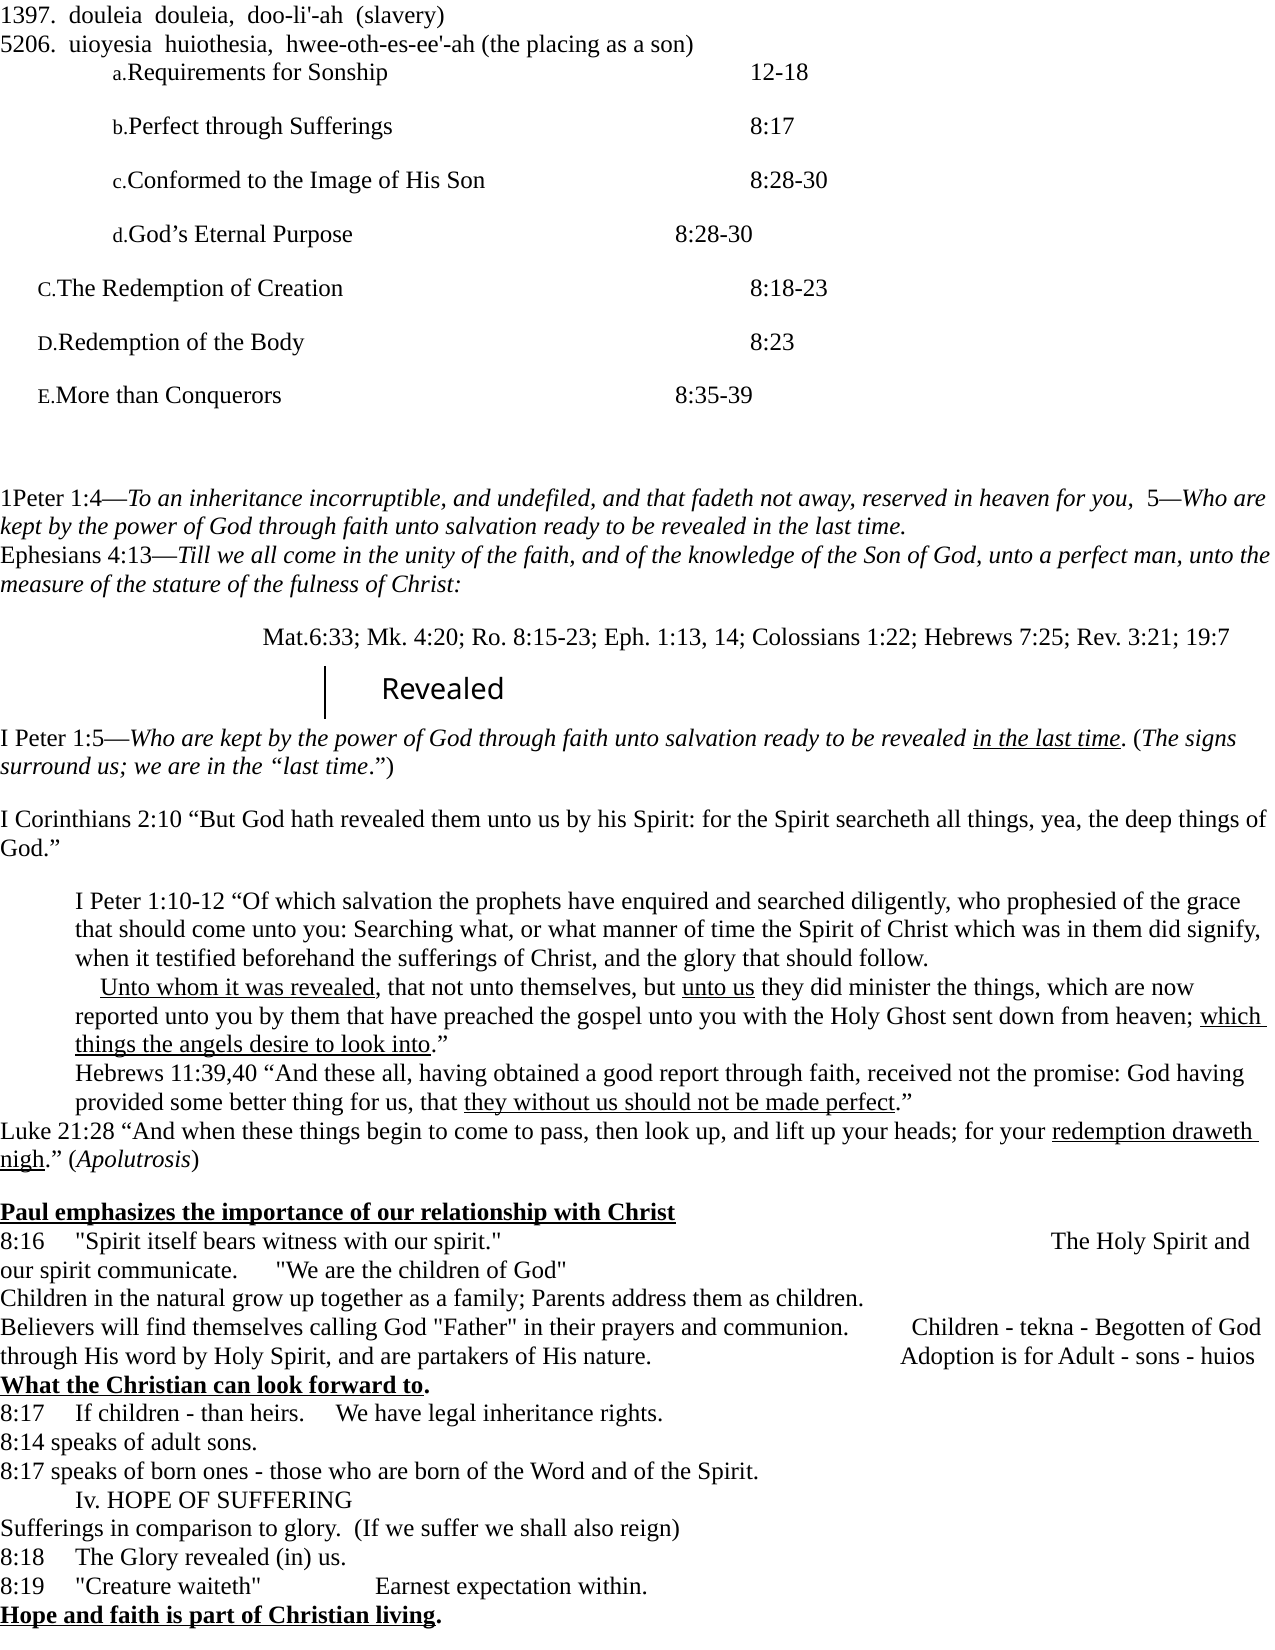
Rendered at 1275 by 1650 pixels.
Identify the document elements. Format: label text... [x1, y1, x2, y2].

text 1Peter 1:4—To an inheritance incorruptible, and undefiled, and that fadeth not away, reserved in heaven for you, 5—Who are kept by the power of God through faith unto salvation ready to be revealed in the last time. [0, 483, 1275, 540]
list God’s Eternal Purpose 8:28-30 [112, 219, 1275, 248]
text Hope and faith is part of Christian living. [0, 1600, 1275, 1628]
text Unto whom it was revealed, that not unto themselves, but unto us they did minister the things, which are now reported unto you by them that have preached the gospel unto you with the Holy Ghost sent down from heaven; which things the angels desire to look into.” [75, 972, 1275, 1058]
text Children in the natural grow up together as a family; Parents address them as children. [0, 1283, 1275, 1312]
text I Peter 1:10-12 “Of which salvation the prophets have enquired and searched diligently, who prophesied of the grace that should come unto you: Searching what, or what manner of time the Spirit of Christ which was in them did signify, when it testified beforehand the sufferings of Christ, and the glory that should follow. [75, 886, 1275, 972]
text 1397. douleia douleia, doo-li'-ah (slavery) [0, 0, 1275, 29]
text Hebrews 11:39,40 “And these all, having obtained a good report through faith, received not the promise: God having provided some better thing for us, that they without us should not be made perfect.” [75, 1058, 1275, 1116]
text I Corinthians 2:10 “But God hath revealed them unto us by his Spirit: for the Spirit searcheth all things, yea, the deep things of God.” [0, 804, 1275, 862]
text 8:18 The Glory revealed (in) us. [0, 1542, 1275, 1571]
text Ephesians 4:13—Till we all come in the unity of the faith, and of the knowledge of the Son of God, unto a perfect man, unto the measure of the stature of the fulness of Christ: [0, 540, 1275, 598]
text 8:17 speaks of born ones - those who are born of the Word and of the Spirit. [0, 1456, 1275, 1485]
text 5206. uioyesia huiothesia, hwee-oth-es-ee'-ah (the placing as a son) [0, 29, 1275, 57]
list Requirements for Sonship 12-18 [112, 57, 1275, 86]
text I Peter 1:5—Who are kept by the power of God through faith unto salvation ready to be revealed in the last time. (The signs surround us; we are in the “last time.”) [0, 723, 1275, 780]
text 8:19 "Creature waiteth" Earnest expectation within. [0, 1571, 1275, 1600]
text Sufferings in comparison to glory. (If we suffer we shall also reign) [0, 1513, 1275, 1542]
list Conformed to the Image of His Son 8:28-30 [112, 165, 1275, 194]
list More than Conquerors 8:35-39 [37, 381, 1275, 409]
list Perfect through Sufferings 8:17 [112, 111, 1275, 140]
text Mat.6:33; Mk. 4:20; Ro. 8:15-23; Eph. 1:13, 14; Colossians 1:22; Hebrews 7:25; Rev. 3:21; 19:7 [262, 622, 1275, 650]
text 8:16 "Spirit itself bears witness with our spirit." The Holy Spirit and our spirit communicate. "We are the children of God" [0, 1226, 1275, 1283]
list Redemption of the Body 8:23 [37, 327, 1275, 356]
text Believers will find themselves calling God "Father" in their prayers and communion. Children - tekna - Begotten of God through His word by Holy Spirit, and are partakers of His nature. Adoption is for Adult - sons - huios [0, 1312, 1275, 1370]
text What the Christian can look forward to. [0, 1370, 1275, 1398]
text Iv. HOPE OF SUFFERING [0, 1485, 1275, 1513]
text Luke 21:28 “And when these things begin to come to pass, then look up, and lift up your heads; for your redemption draweth nigh.” (Apolutrosis) [0, 1116, 1275, 1173]
text 8:17 If children - than heirs. We have legal inheritance rights. [0, 1398, 1275, 1427]
text 8:14 speaks of adult sons. [0, 1427, 1275, 1456]
list The Redemption of Creation 8:18-23 [37, 273, 1275, 302]
text Paul emphasizes the importance of our relationship with Christ [0, 1197, 1275, 1226]
